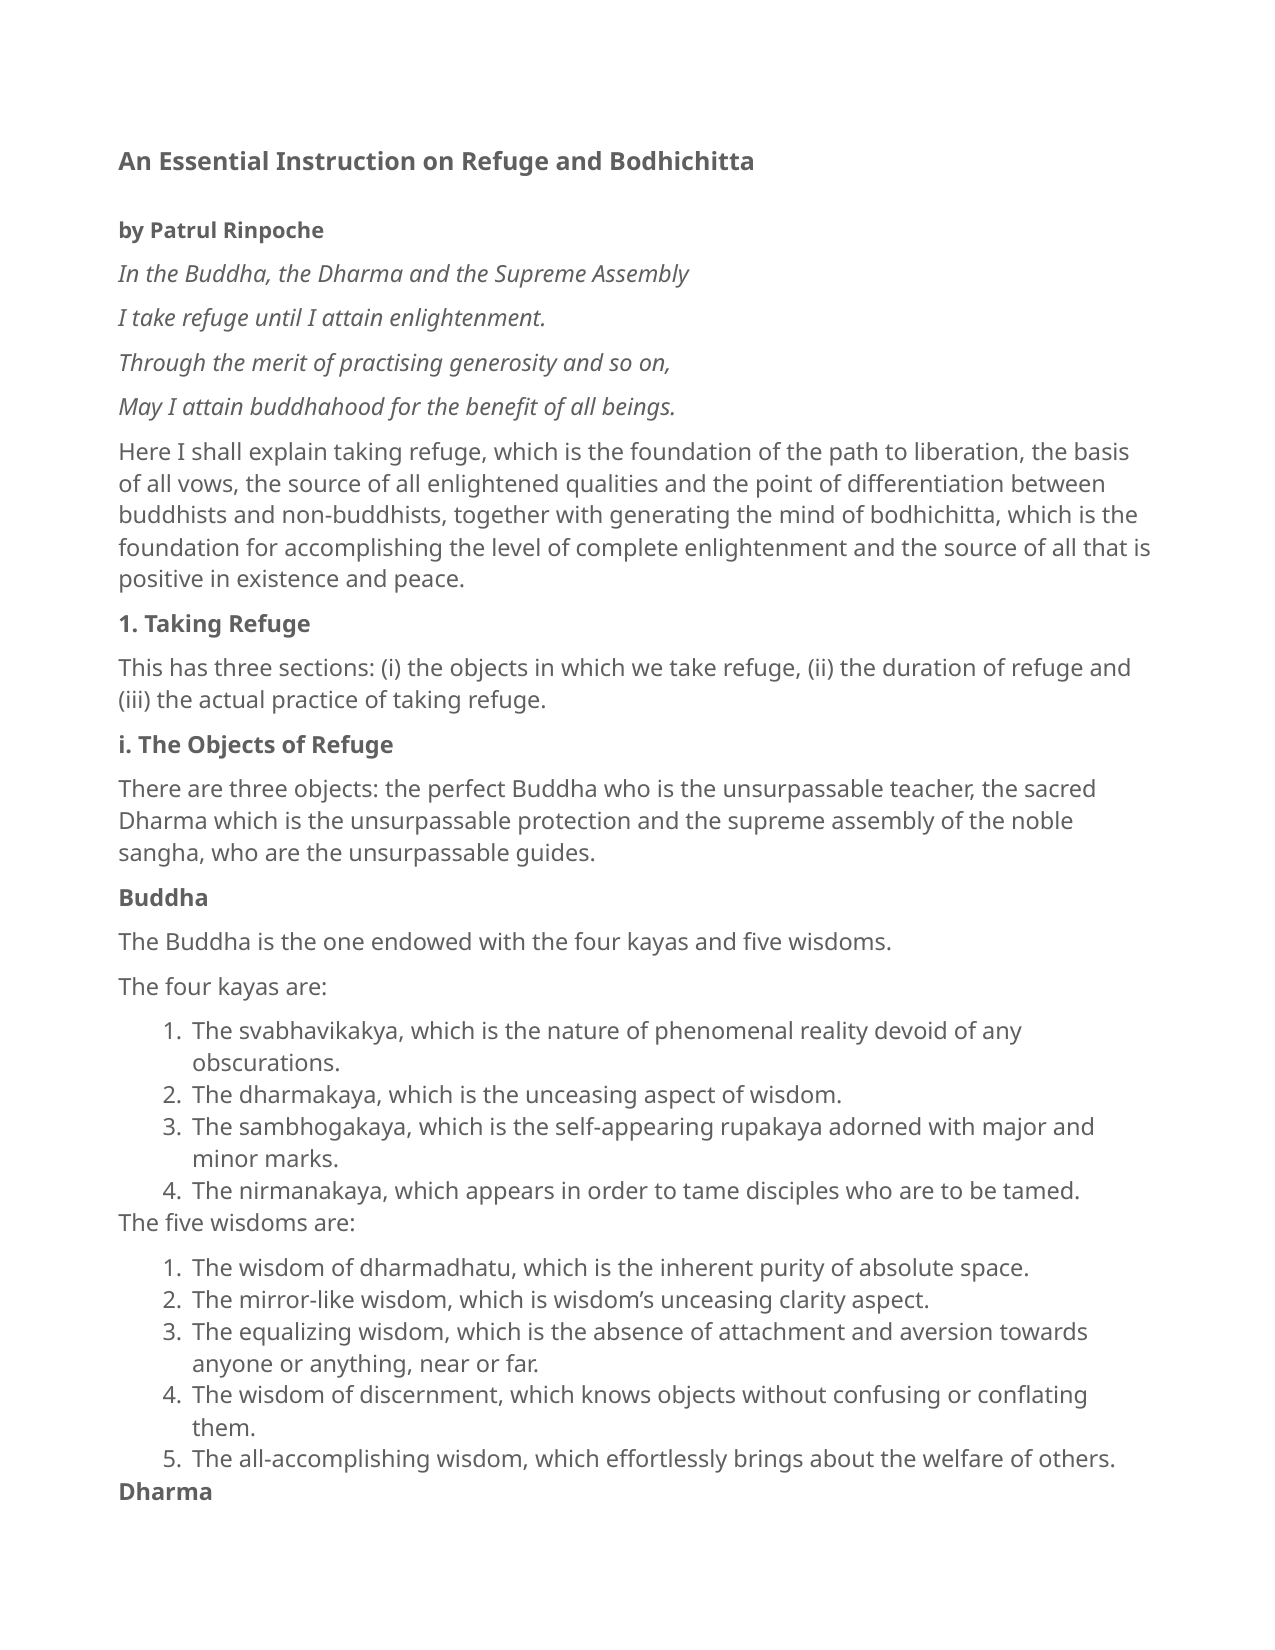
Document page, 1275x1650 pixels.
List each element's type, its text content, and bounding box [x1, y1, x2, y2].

text The Buddha is the one endowed with the four kayas and five wisdoms. [118, 926, 1157, 958]
text May I attain buddhahood for the benefit of all beings. [118, 390, 1157, 422]
list The mirror-like wisdom, which is wisdom’s unceasing clarity aspect. [162, 1283, 1157, 1315]
subtitle An Essential Instruction on Refuge and Bodhichitta [118, 143, 1157, 177]
text i. The Objects of Refuge [118, 728, 1157, 760]
text In the Buddha, the Dharma and the Supreme Assembly [118, 257, 1157, 289]
subtitle by Patrul Rinpoche [118, 215, 1157, 244]
text The four kayas are: [118, 970, 1157, 1002]
text Here I shall explain taking refuge, which is the foundation of the path to liberation, the basis of all vows, the source of all enlightened qualities and the point of differentiation between buddhists and non-buddhists, together with generating the mind of bodhichitta, which is the foundation for accomplishing the level of complete enlightenment and the source of all that is positive in existence and peace. [118, 435, 1157, 595]
text Dharma [118, 1475, 1157, 1507]
list The nirmanakaya, which appears in order to tame disciples who are to be tamed. [162, 1174, 1157, 1206]
text Through the merit of practising generosity and so on, [118, 346, 1157, 378]
text There are three objects: the perfect Buddha who is the unsurpassable teacher, the sacred Dharma which is the unsurpassable protection and the supreme assembly of the noble sangha, who are the unsurpassable guides. [118, 773, 1157, 869]
list The sambhogakaya, which is the self-appearing rupakaya adorned with major and minor marks. [162, 1111, 1157, 1174]
list The wisdom of discernment, which knows objects without confusing or conflating them. [162, 1379, 1157, 1443]
list The all-accomplishing wisdom, which effortlessly brings about the welfare of others. [162, 1443, 1157, 1475]
list The wisdom of dharmadhatu, which is the inherent purity of absolute space. [162, 1251, 1157, 1283]
list The svabhavikakya, which is the nature of phenomenal reality devoid of any obscurations. [162, 1014, 1157, 1078]
text This has three sections: (i) the objects in which we take refuge, (ii) the duration of refuge and (iii) the actual practice of taking refuge. [118, 652, 1157, 716]
list The equalizing wisdom, which is the absence of attachment and aversion towards anyone or anything, near or far. [162, 1315, 1157, 1379]
list The dharmakaya, which is the unceasing aspect of wisdom. [162, 1078, 1157, 1111]
text Buddha [118, 881, 1157, 913]
text The five wisdoms are: [118, 1206, 1157, 1238]
text 1. Taking Refuge [118, 607, 1157, 639]
text I take refuge until I attain enlightenment. [118, 301, 1157, 333]
